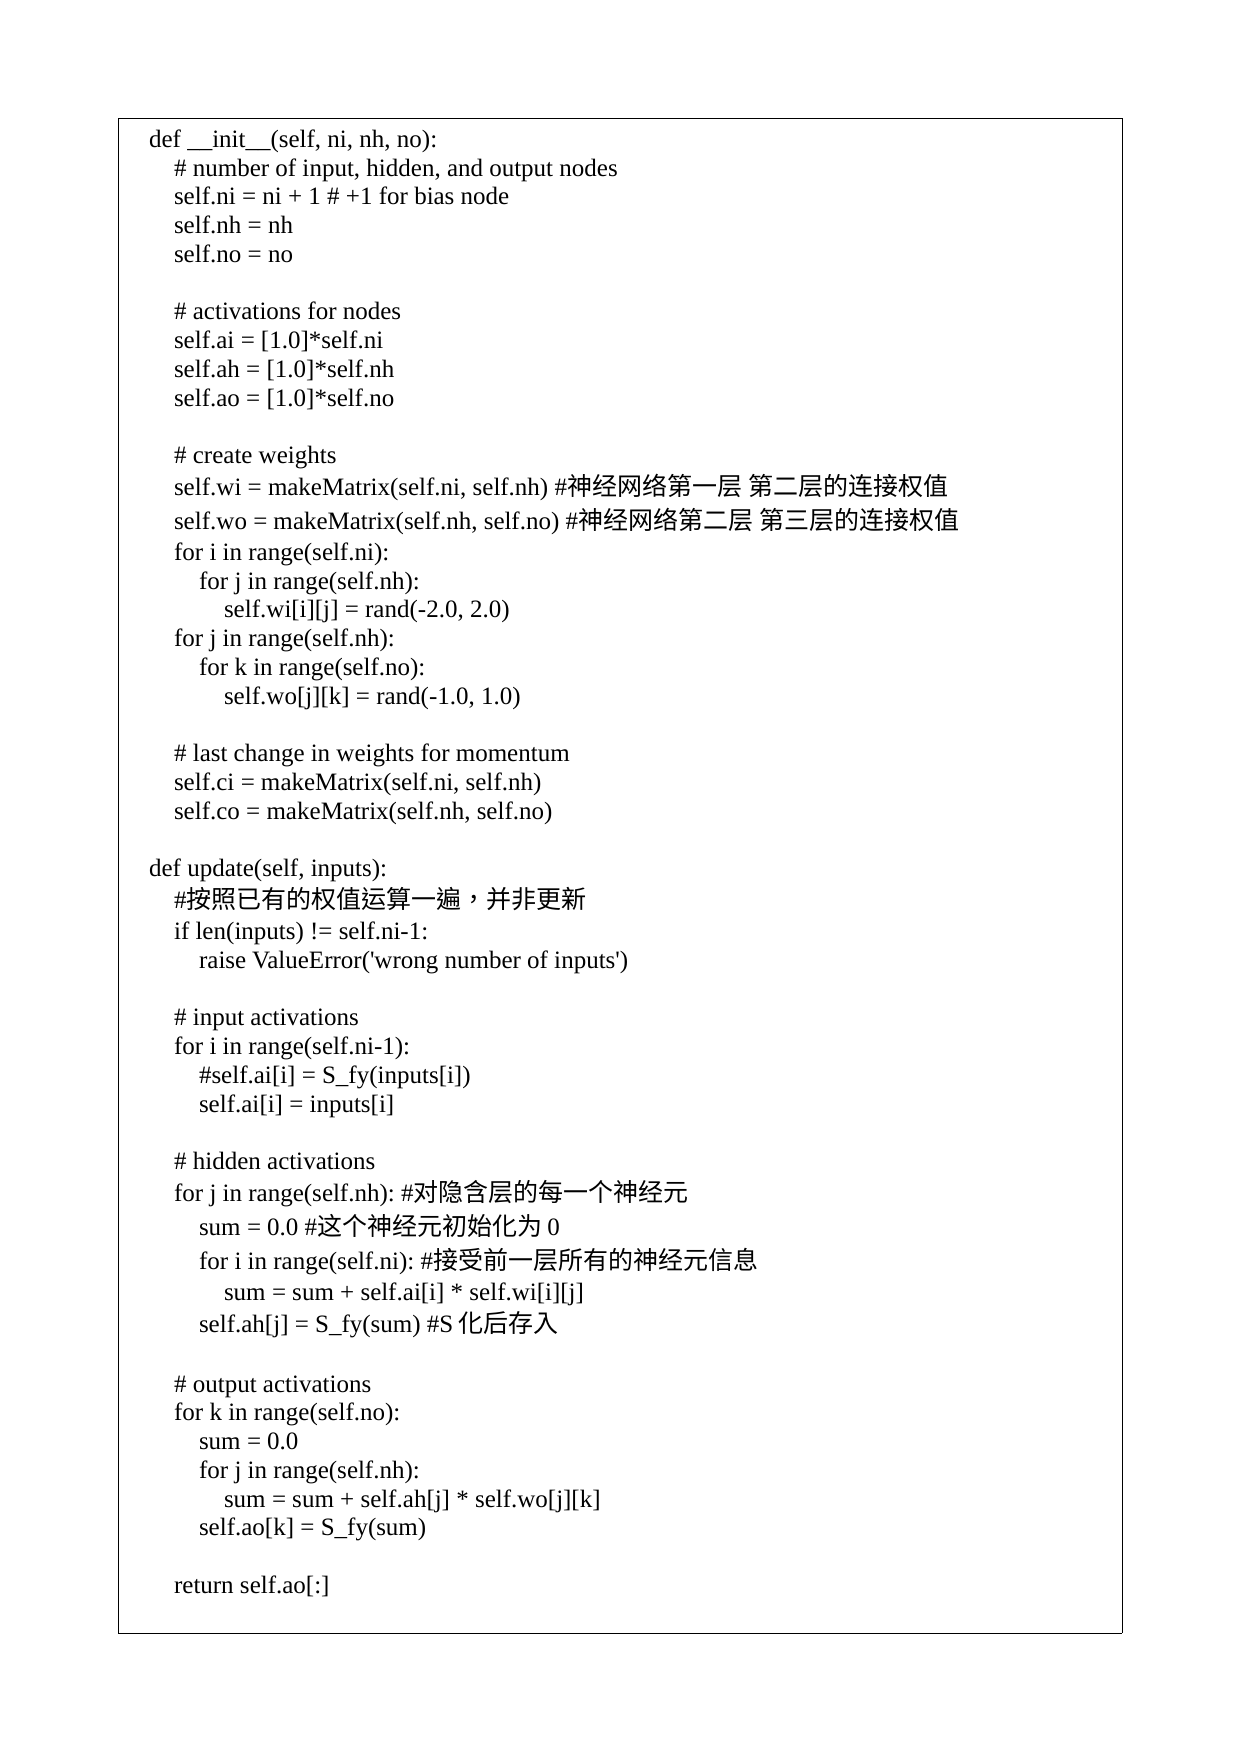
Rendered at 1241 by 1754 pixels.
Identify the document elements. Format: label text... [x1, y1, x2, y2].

table_cell def __init__(self, ni, nh, no): # number of input, hidden, and output nodes self.ni = ni + 1 # +1 for bias node self.nh = nh self.no = no # activations for nodes self.ai = [1.0]*self.ni self.ah = [1.0]*self.nh self.ao = [1.0]*self.no # create weights self.wi = makeMatrix(self.ni, self.nh) #神经网络第一层 第二层的连接权值 self.wo = makeMatrix(self.nh, self.no) #神经网络第二层 第三层的连接权值 for i in range(self.ni): for j in range(self.nh): self.wi[i][j] = rand(-2.0, 2.0) for j in range(self.nh): for k in range(self.no): self.wo[j][k] = rand(-1.0, 1.0) # last change in weights for momentum self.ci = makeMatrix(self.ni, self.nh) self.co = makeMatrix(self.nh, self.no) def update(self, inputs): #按照已有的权值运算一遍，并非更新 if len(inputs) != self.ni-1: raise ValueError('wrong number of inputs') # input activations for i in range(self.ni-1): #self.ai[i] = S_fy(inputs[i]) self.ai[i] = inputs[i] # hidden activations for j in range(self.nh): #对隐含层的每一个神经元 sum = 0.0 #这个神经元初始化为0 for i in range(self.ni): #接受前一层所有的神经元信息 sum = sum + self.ai[i] * self.wi[i][j] self.ah[j] = S_fy(sum) #S化后存入 # output activations for k in range(self.no): sum = 0.0 for j in range(self.nh): sum = sum + self.ah[j] * self.wo[j][k] self.ao[k] = S_fy(sum) return self.ao[:] [119, 119, 1122, 1633]
